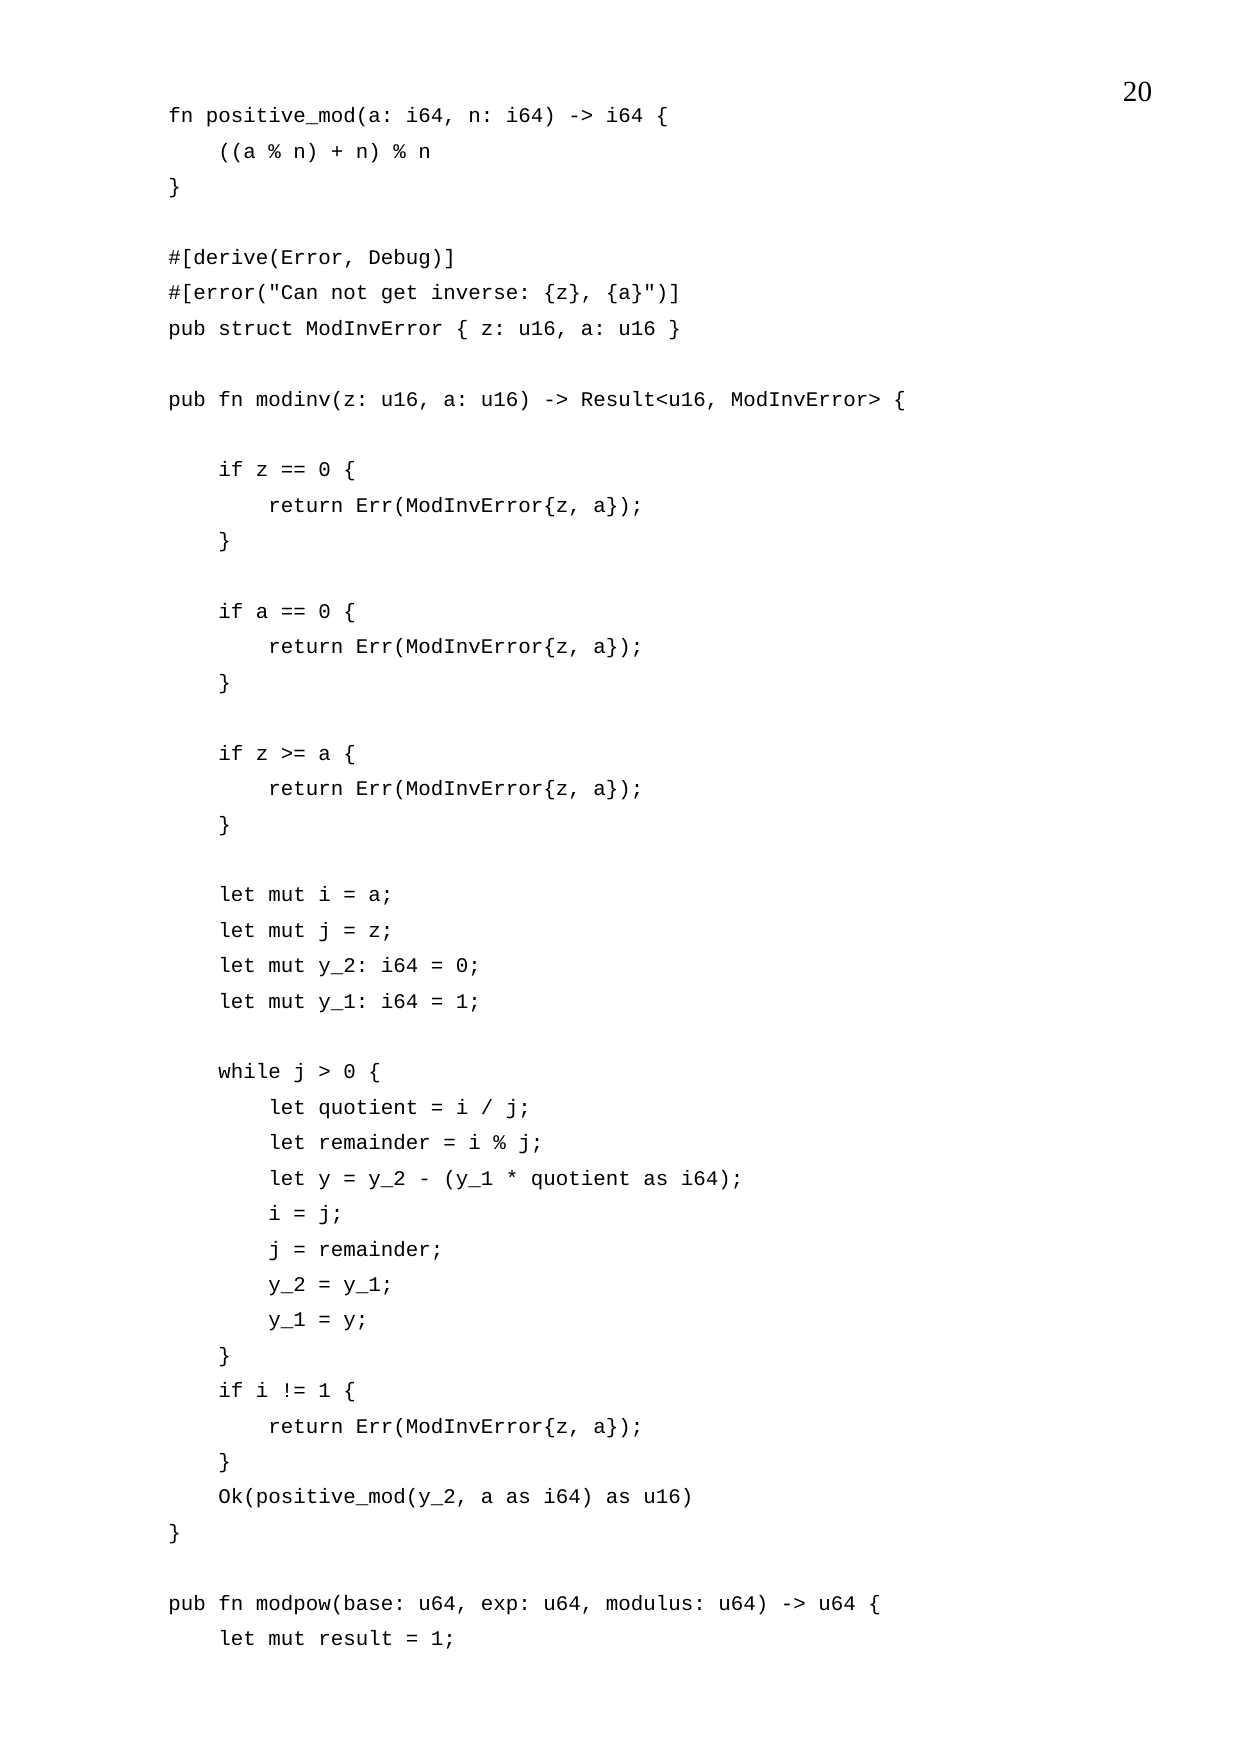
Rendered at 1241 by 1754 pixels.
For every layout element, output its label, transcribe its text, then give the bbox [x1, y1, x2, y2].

text } [118, 530, 1122, 554]
text let mut y_1: i64 = 1; [118, 991, 1122, 1014]
text let mut j = z; [118, 920, 1122, 943]
text } [118, 1345, 1122, 1368]
text } [118, 672, 1122, 696]
text let mut i = a; [118, 884, 1122, 908]
text return Err(ModInvError{z, a}); [118, 636, 1122, 660]
text y_2 = y_1; [118, 1274, 1122, 1298]
text y_1 = y; [118, 1309, 1122, 1333]
text while j > 0 { [118, 1061, 1122, 1085]
text return Err(ModInvError{z, a}); [118, 1416, 1122, 1439]
text let y = y_2 - (y_1 * quotient as i64); [118, 1168, 1122, 1191]
text fn positive_mod(a: i64, n: i64) -> i64 { [118, 105, 1122, 129]
text j = remainder; [118, 1238, 1122, 1262]
text return Err(ModInvError{z, a}); [118, 495, 1122, 518]
text #[derive(Error, Debug)] [118, 247, 1122, 271]
text i = j; [118, 1203, 1122, 1227]
text #[error("Can not get inverse: {z}, {a}")] [118, 282, 1122, 306]
text if z == 0 { [118, 459, 1122, 483]
text ((a % n) + n) % n [118, 141, 1122, 164]
text let quotient = i / j; [118, 1097, 1122, 1121]
text let remainder = i % j; [118, 1132, 1122, 1156]
text if i != 1 { [118, 1380, 1122, 1404]
text } [118, 1522, 1122, 1546]
text } [118, 813, 1122, 837]
text Ok(positive_mod(y_2, a as i64) as u16) [118, 1486, 1122, 1510]
text } [118, 1451, 1122, 1475]
text let mut y_2: i64 = 0; [118, 955, 1122, 979]
text let mut result = 1; [118, 1628, 1122, 1652]
text } [118, 176, 1122, 200]
text pub struct ModInvError { z: u16, a: u16 } [118, 318, 1122, 341]
text pub fn modinv(z: u16, a: u16) -> Result<u16, ModInvError> { [118, 388, 1122, 412]
text if a == 0 { [118, 601, 1122, 625]
text if z >= a { [118, 743, 1122, 766]
text pub fn modpow(base: u64, exp: u64, modulus: u64) -> u64 { [118, 1593, 1122, 1616]
text return Err(ModInvError{z, a}); [118, 778, 1122, 802]
